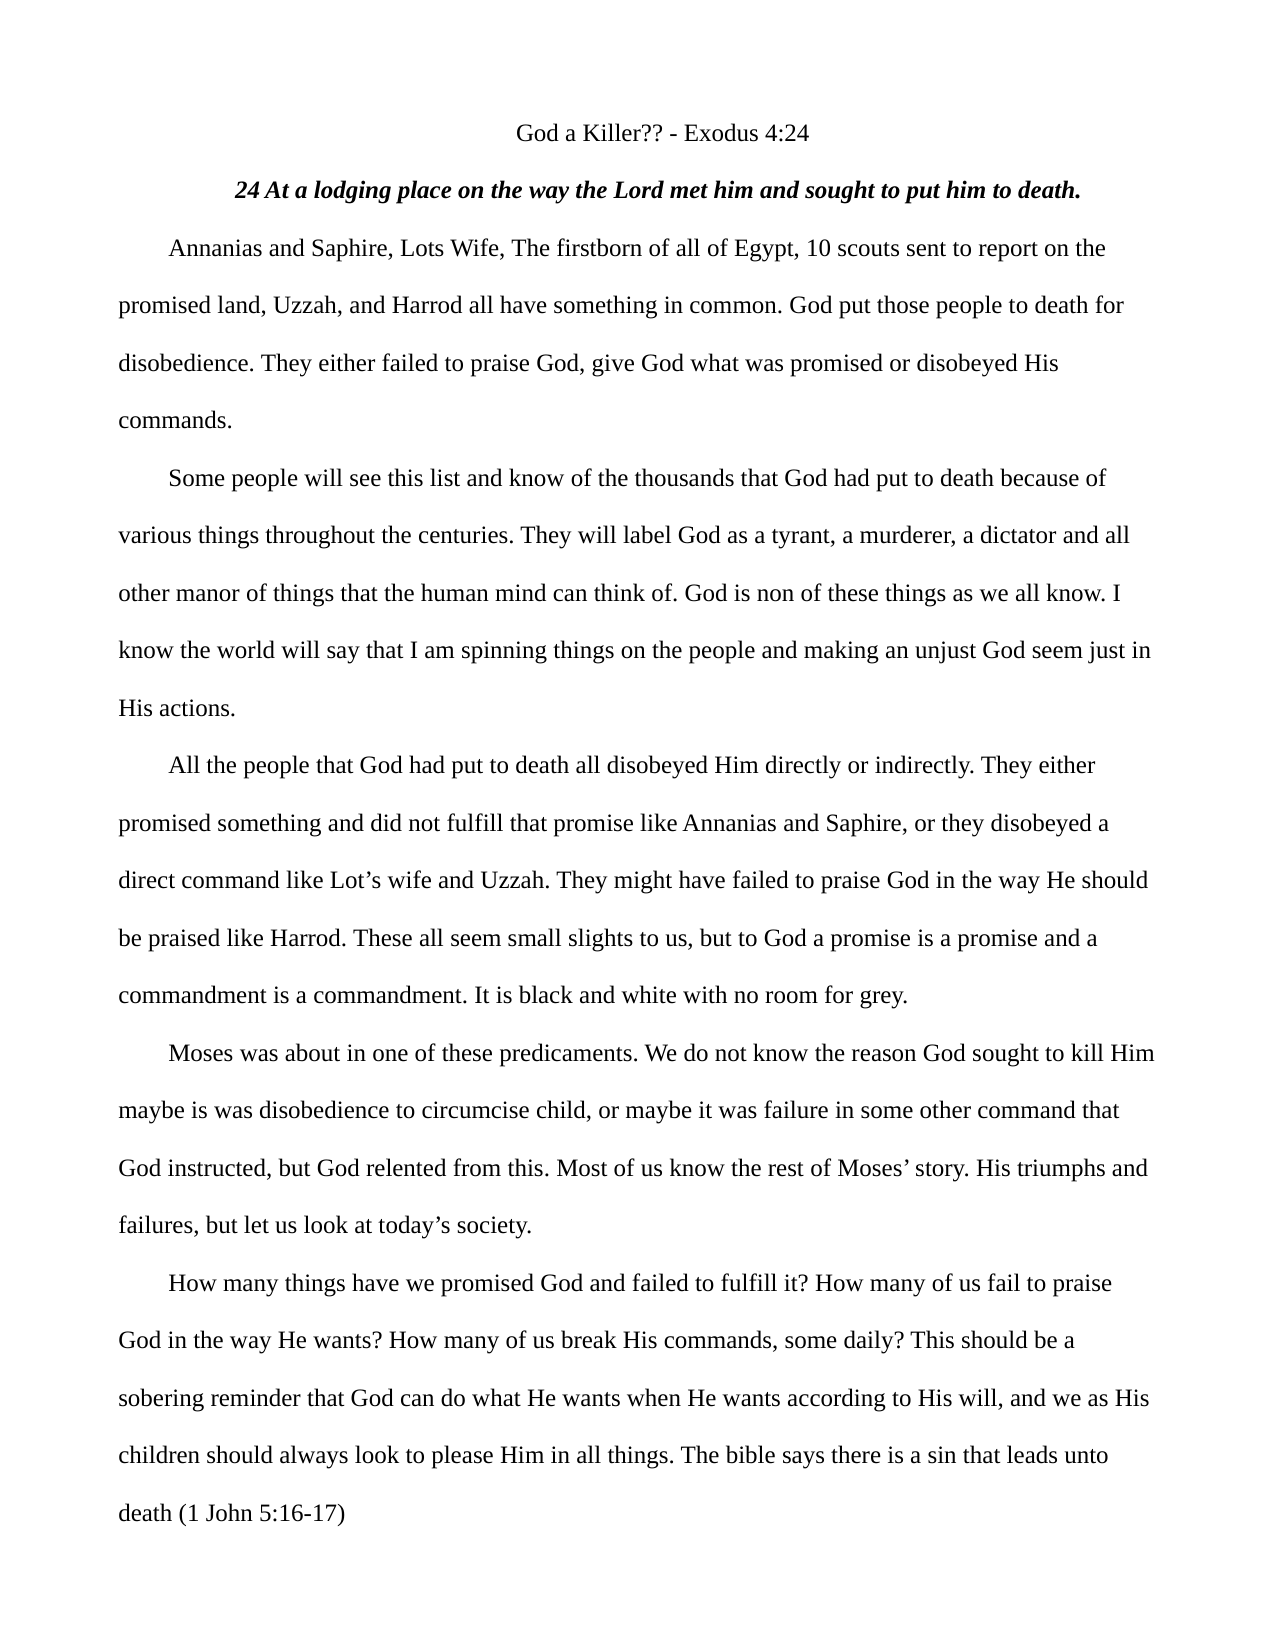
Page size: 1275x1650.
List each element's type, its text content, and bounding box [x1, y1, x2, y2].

text Moses was about in one of these predicaments. We do not know the reason God sought to kill Him maybe is was disobedience to circumcise child, or maybe it was failure in some other command that God instructed, but God relented from this. Most of us know the rest of Moses’ story. His triumphs and failures, but let us look at today’s society. [118, 1038, 1157, 1239]
text God a Killer?? - Exodus 4:24 [118, 118, 1157, 147]
text Annanias and Saphire, Lots Wife, The firstborn of all of Egypt, 10 scouts sent to report on the promised land, Uzzah, and Harrod all have something in common. God put those people to death for disobedience. They either failed to praise God, give God what was promised or disobeyed His commands. [118, 233, 1157, 434]
text 24 At a lodging place on the way the Lord met him and sought to put him to death. [118, 176, 1157, 204]
text All the people that God had put to death all disobeyed Him directly or indirectly. They either promised something and did not fulfill that promise like Annanias and Saphire, or they disobeyed a direct command like Lot’s wife and Uzzah. They might have failed to praise God in the way He should be praised like Harrod. These all seem small slights to us, but to God a promise is a promise and a commandment is a commandment. It is black and white with no room for grey. [118, 751, 1157, 1009]
text Some people will see this list and know of the thousands that God had put to death because of various things throughout the centuries. They will label God as a tyrant, a murderer, a dictator and all other manor of things that the human mind can think of. God is non of these things as we all know. I know the world will say that I am spinning things on the people and making an unjust God seem just in His actions. [118, 463, 1157, 722]
text How many things have we promised God and failed to fulfill it? How many of us fail to praise God in the way He wants? How many of us break His commands, some daily? This should be a sobering reminder that God can do what He wants when He wants according to His will, and we as His children should always look to please Him in all things. The bible says there is a sin that leads unto death (1 John 5:16-17) [118, 1268, 1157, 1527]
